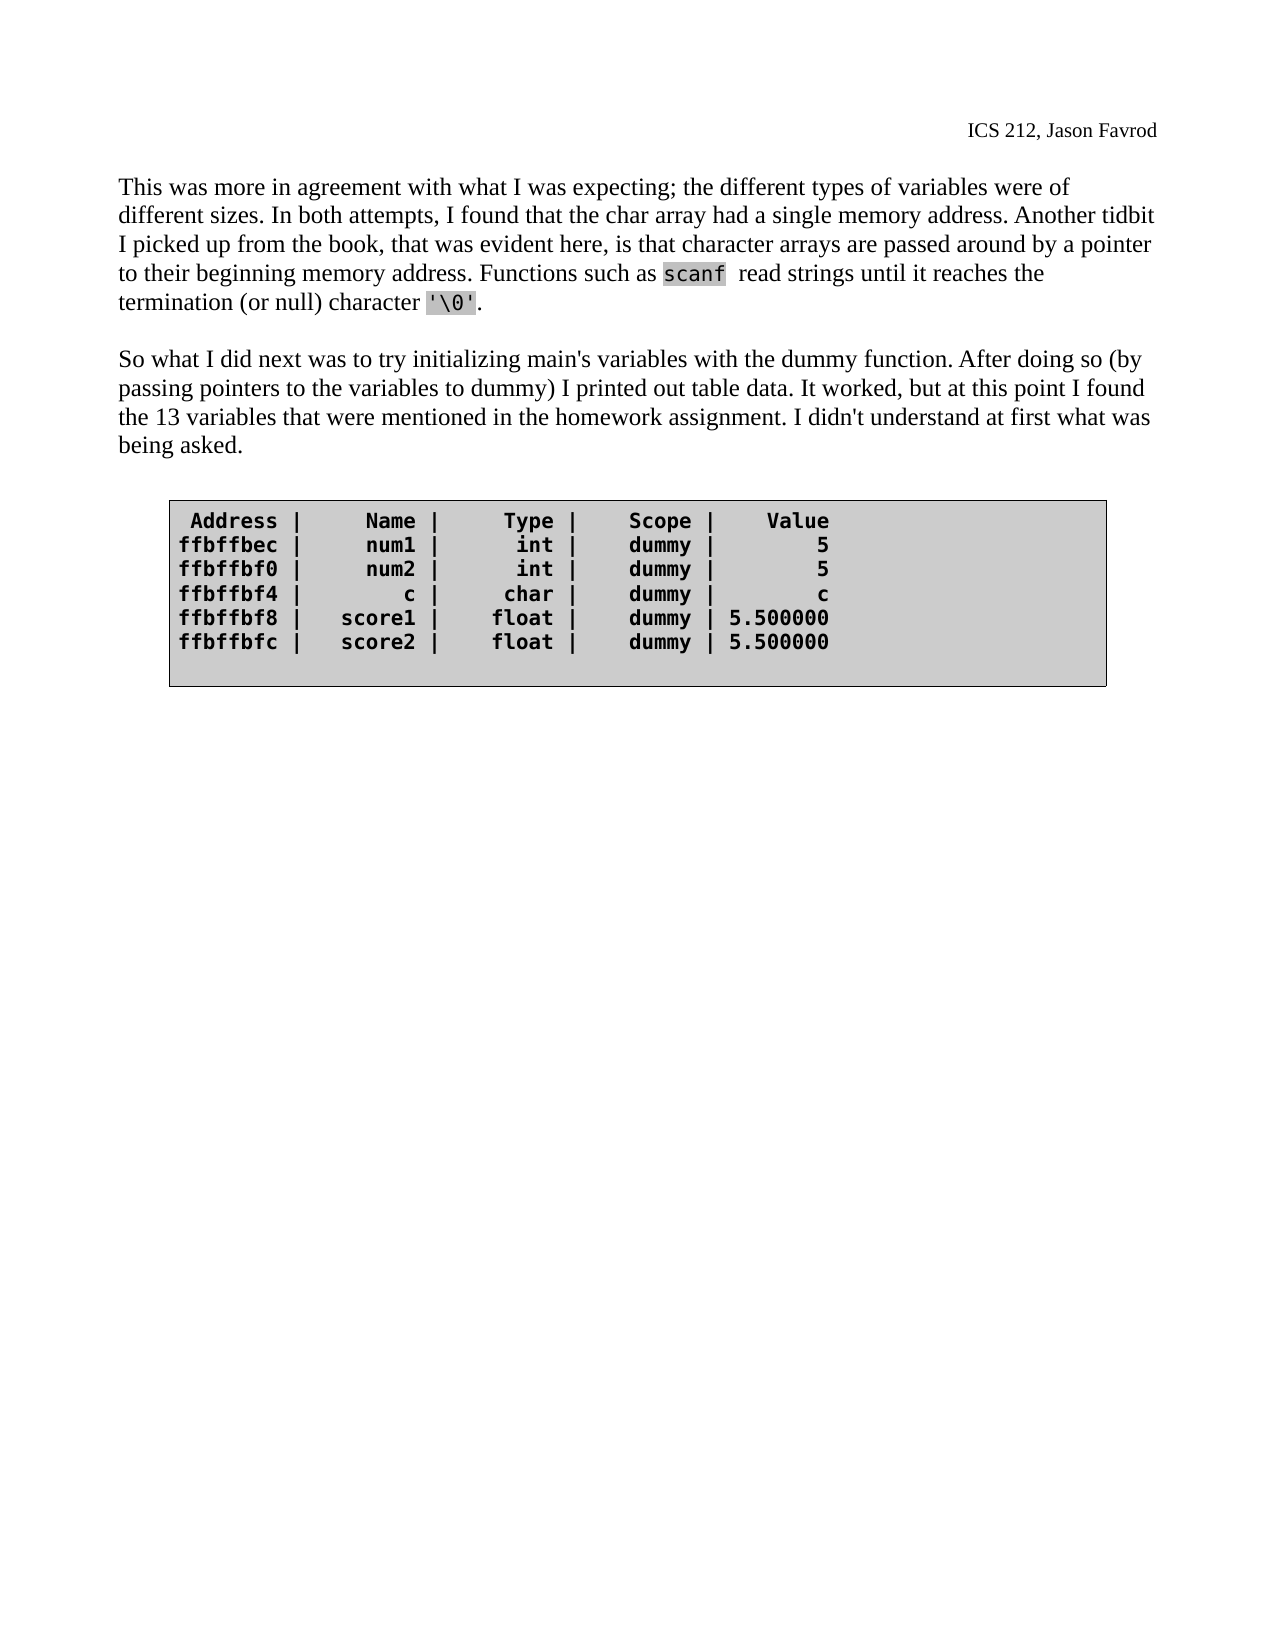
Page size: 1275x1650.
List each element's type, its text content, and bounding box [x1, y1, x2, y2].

text ffbffbfc | score2 | float | dummy | 5.500000 [178, 630, 1097, 654]
text This was more in agreement with what I was expecting; the different types of variables were of different sizes. In both attempts, I found that the char array had a single memory address. Another tidbit I picked up from the book, that was evident here, is that character arrays are passed around by a pointer to their beginning memory address. Functions such as scanf read strings until it reaches the termination (or null) character '\0'. [118, 172, 1157, 315]
text So what I did next was to try initializing main's variables with the dummy function. After doing so (by passing pointers to the variables to dummy) I printed out table data. It worked, but at this point I found the 13 variables that were mentioned in the homework assignment. I didn't understand at first what was being asked. [118, 344, 1157, 459]
text ffbffbf8 | score1 | float | dummy | 5.500000 [178, 606, 1097, 630]
text ffbffbf0 | num2 | int | dummy | 5 [178, 557, 1097, 582]
text ffbffbec | num1 | int | dummy | 5 [178, 533, 1097, 557]
text Address | Name | Type | Scope | Value [178, 509, 1097, 533]
text ffbffbf4 | c | char | dummy | c [178, 582, 1097, 606]
